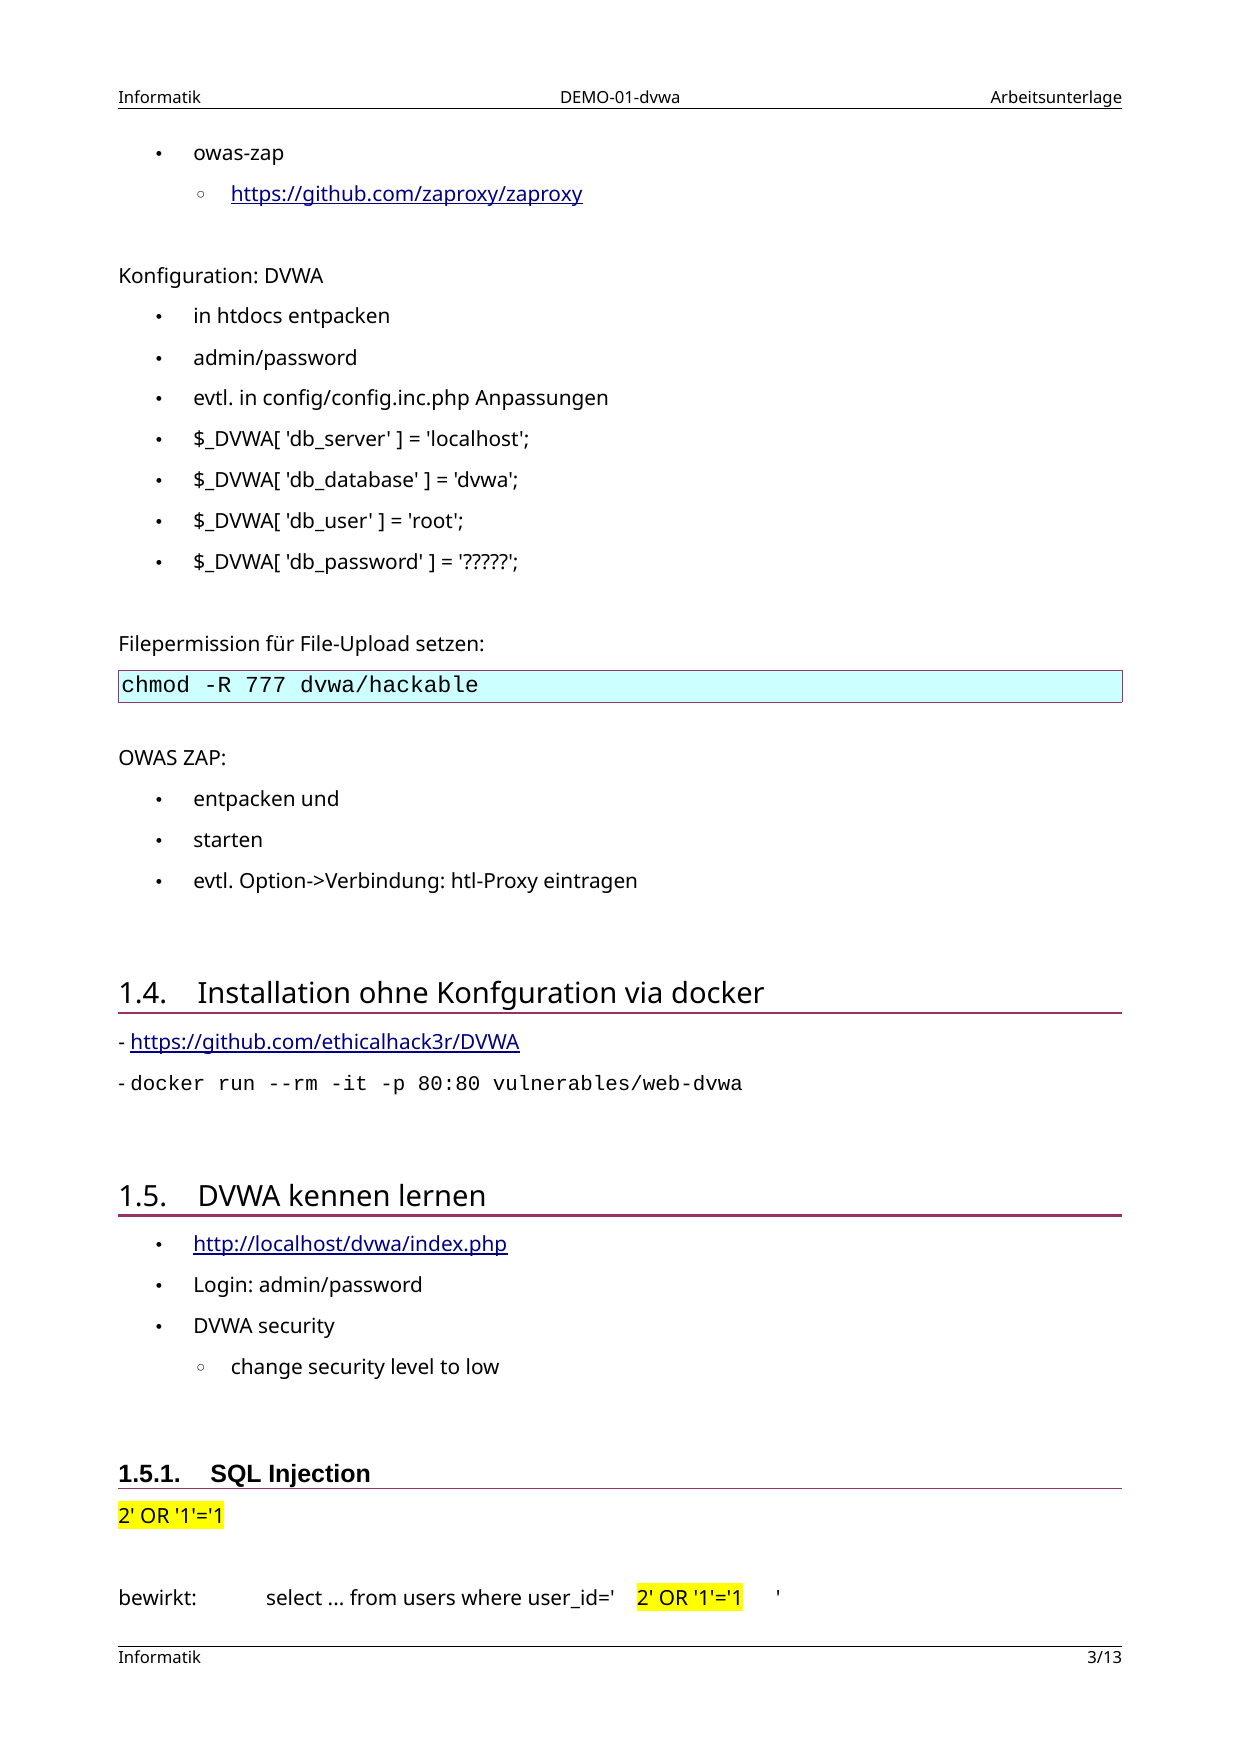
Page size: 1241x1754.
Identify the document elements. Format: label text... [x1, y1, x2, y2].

list starten [156, 825, 1122, 853]
list DVWA security [156, 1311, 1122, 1339]
text Konfiguration: DVWA [118, 261, 1122, 289]
text - docker run --rm -it -p 80:80 vulnerables/web-dvwa [118, 1068, 1122, 1096]
subtitle SQL Injection [118, 1459, 1122, 1488]
text chmod -R 777 dvwa/hackable [119, 671, 1122, 702]
list owas-zap [156, 138, 1122, 166]
list change security level to low [193, 1352, 1122, 1380]
list $_DVWA[ 'db_user' ] = 'root'; [156, 506, 1122, 535]
list http://localhost/dvwa/index.php [156, 1229, 1122, 1258]
list Login: admin/password [156, 1270, 1122, 1298]
subtitle Installation ohne Konfguration via docker [118, 973, 1122, 1012]
subtitle DVWA kennen lernen [118, 1175, 1122, 1214]
list evtl. in config/config.inc.php Anpassungen [156, 383, 1122, 412]
list in htdocs entpacken [156, 302, 1122, 330]
text bewirkt: select ... from users where user_id=' 2' OR '1'='1 ' [118, 1583, 1122, 1611]
text 2' OR '1'='1 [118, 1501, 1122, 1529]
list $_DVWA[ 'db_password' ] = '?????'; [156, 547, 1122, 576]
text Filepermission für File-Upload setzen: [118, 629, 1122, 658]
list admin/password [156, 343, 1122, 371]
text - https://github.com/ethicalhack3r/DVWA [118, 1027, 1122, 1055]
list $_DVWA[ 'db_server' ] = 'localhost'; [156, 424, 1122, 453]
list https://github.com/zaproxy/zaproxy [193, 179, 1122, 207]
text OWAS ZAP: [118, 743, 1122, 771]
list $_DVWA[ 'db_database' ] = 'dvwa'; [156, 465, 1122, 494]
list evtl. Option->Verbindung: htl-Proxy eintragen [156, 866, 1122, 894]
list entpacken und [156, 784, 1122, 812]
